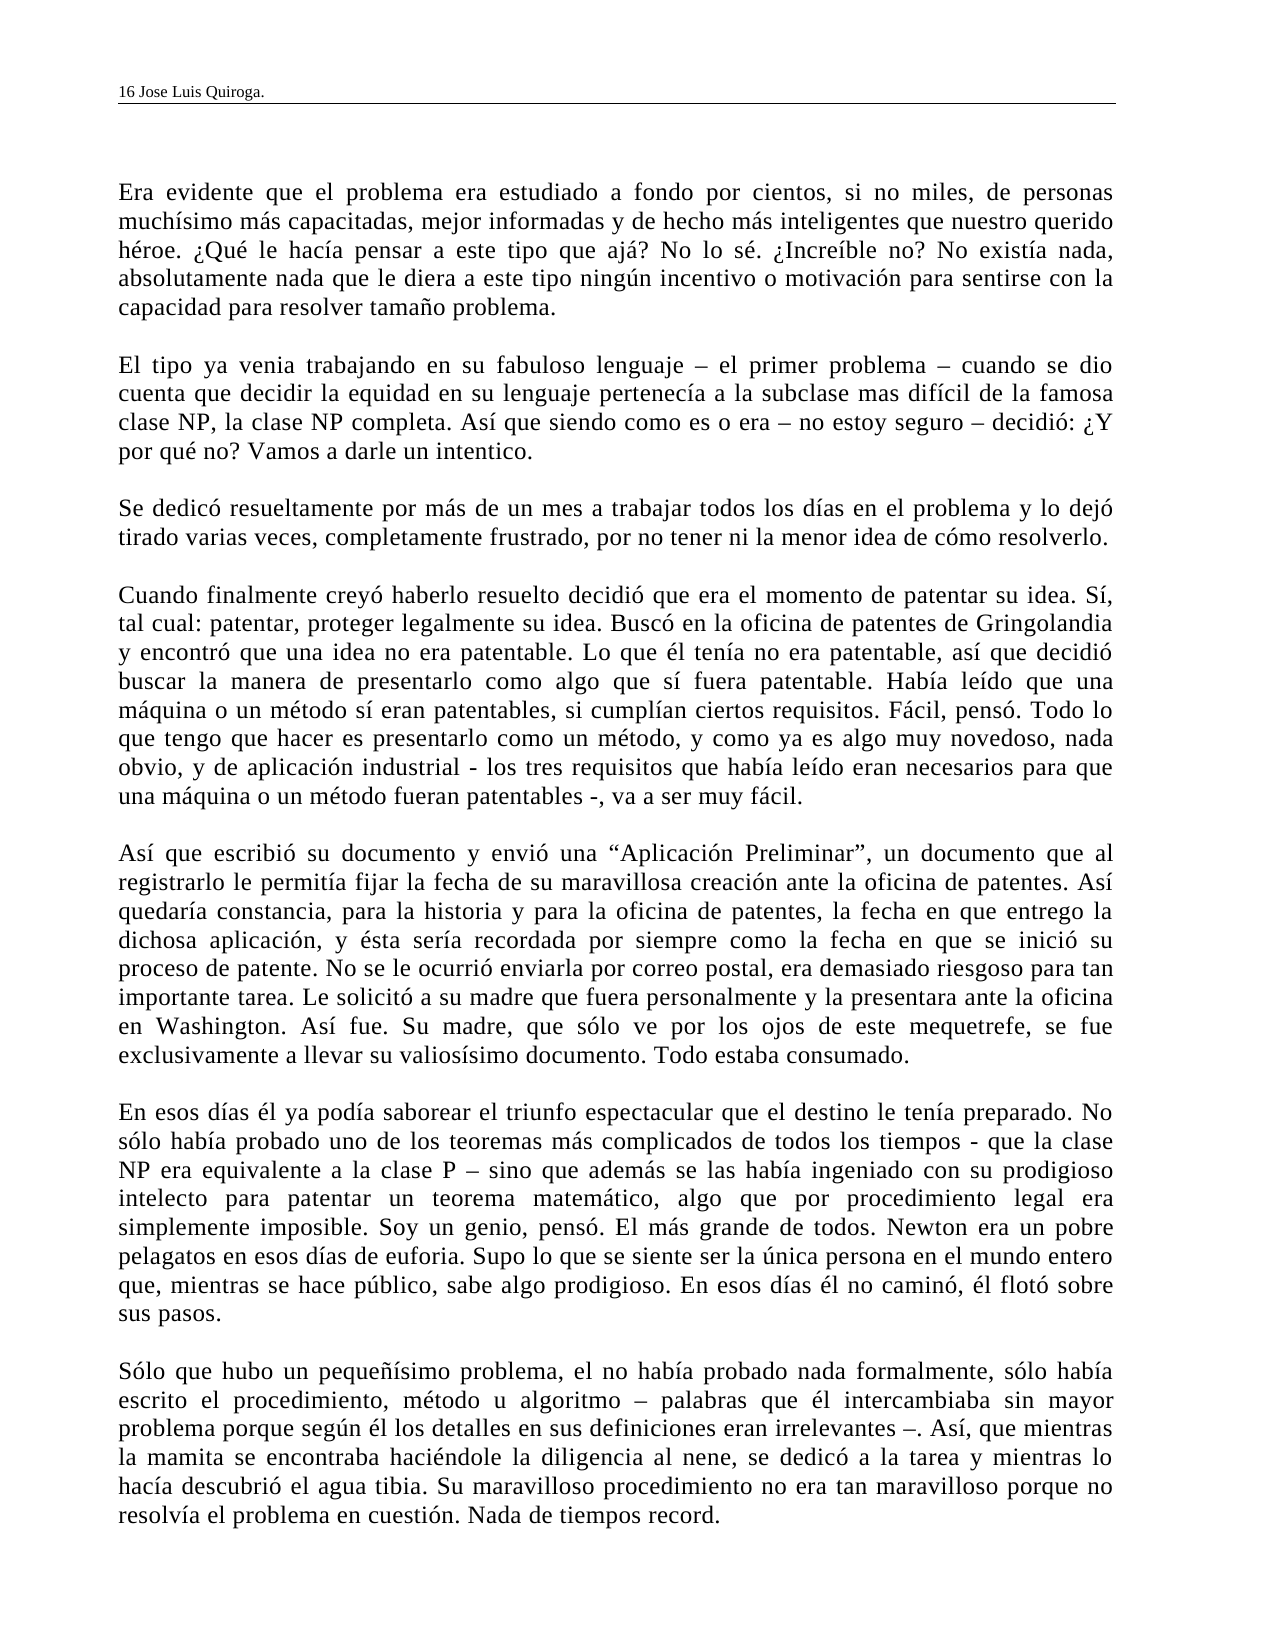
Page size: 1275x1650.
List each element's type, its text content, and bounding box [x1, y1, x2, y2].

text Sólo que hubo un pequeñísimo problema, el no había probado nada formalmente, sólo había escrito el procedimiento, método u algoritmo – palabras que él intercambiaba sin mayor problema porque según él los detalles en sus definiciones eran irrelevantes –. Así, que mientras la mamita se encontraba haciéndole la diligencia al nene, se dedicó a la tarea y mientras lo hacía descubrió el agua tibia. Su maravilloso procedimiento no era tan maravilloso porque no resolvía el problema en cuestión. Nada de tiempos record. [118, 1356, 1116, 1528]
text En esos días él ya podía saborear el triunfo espectacular que el destino le tenía preparado. No sólo había probado uno de los teoremas más complicados de todos los tiempos - que la clase NP era equivalente a la clase P – sino que además se las había ingeniado con su prodigioso intelecto para patentar un teorema matemático, algo que por procedimiento legal era simplemente imposible. Soy un genio, pensó. El más grande de todos. Newton era un pobre pelagatos en esos días de euforia. Supo lo que se siente ser la única persona en el mundo entero que, mientras se hace público, sabe algo prodigioso. En esos días él no caminó, él flotó sobre sus pasos. [118, 1097, 1116, 1327]
text Así que escribió su documento y envió una “Aplicación Preliminar”, un documento que al registrarlo le permitía fijar la fecha de su maravillosa creación ante la oficina de patentes. Así quedaría constancia, para la historia y para la oficina de patentes, la fecha en que entrego la dichosa aplicación, y ésta sería recordada por siempre como la fecha en que se inició su proceso de patente. No se le ocurrió enviarla por correo postal, era demasiado riesgoso para tan importante tarea. Le solicitó a su madre que fuera personalmente y la presentara ante la oficina en Washington. Así fue. Su madre, que sólo ve por los ojos de este mequetrefe, se fue exclusivamente a llevar su valiosísimo documento. Todo estaba consumado. [118, 838, 1116, 1068]
text El tipo ya venia trabajando en su fabuloso lenguaje – el primer problema – cuando se dio cuenta que decidir la equidad en su lenguaje pertenecía a la subclase mas difícil de la famosa clase NP, la clase NP completa. Así que siendo como es o era – no estoy seguro – decidió: ¿Y por qué no? Vamos a darle un intentico. [118, 350, 1116, 465]
text Cuando finalmente creyó haberlo resuelto decidió que era el momento de patentar su idea. Sí, tal cual: patentar, proteger legalmente su idea. Buscó en la oficina de patentes de Gringolandia y encontró que una idea no era patentable. Lo que él tenía no era patentable, así que decidió buscar la manera de presentarlo como algo que sí fuera patentable. Había leído que una máquina o un método sí eran patentables, si cumplían ciertos requisitos. Fácil, pensó. Todo lo que tengo que hacer es presentarlo como un método, y como ya es algo muy novedoso, nada obvio, y de aplicación industrial - los tres requisitos que había leído eran necesarios para que una máquina o un método fueran patentables -, va a ser muy fácil. [118, 580, 1116, 810]
text Era evidente que el problema era estudiado a fondo por cientos, si no miles, de personas muchísimo más capacitadas, mejor informadas y de hecho más inteligentes que nuestro querido héroe. ¿Qué le hacía pensar a este tipo que ajá? No lo sé. ¿Increíble no? No existía nada, absolutamente nada que le diera a este tipo ningún incentivo o motivación para sentirse con la capacidad para resolver tamaño problema. [118, 177, 1116, 321]
text Se dedicó resueltamente por más de un mes a trabajar todos los días en el problema y lo dejó tirado varias veces, completamente frustrado, por no tener ni la menor idea de cómo resolverlo. [118, 493, 1116, 551]
